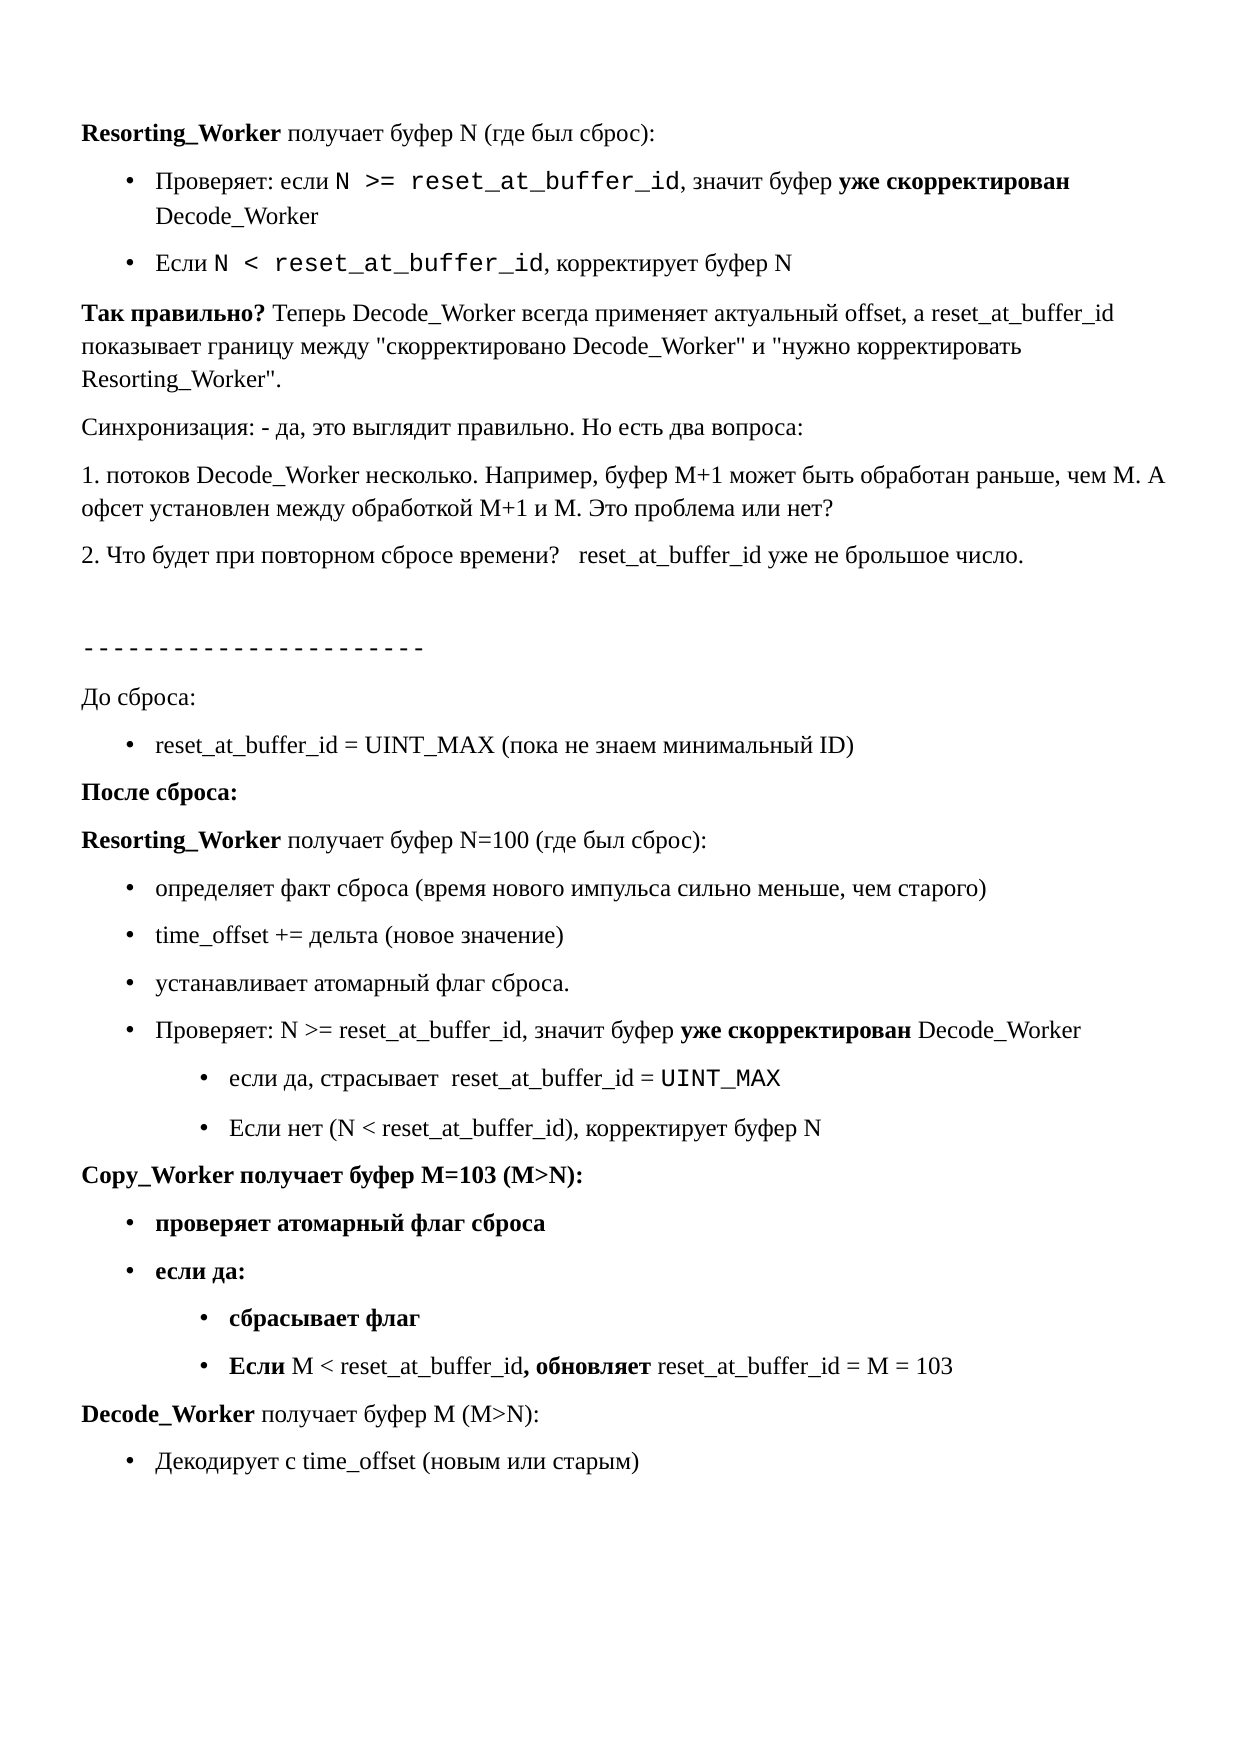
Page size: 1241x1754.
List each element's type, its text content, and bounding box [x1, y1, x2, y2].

list проверяет атомарный флаг сброса [126, 1208, 1167, 1237]
text Resorting_Worker получает буфер N=100 (где был сброс): [81, 825, 1167, 854]
text ----------------------- [81, 635, 1167, 663]
list сбрасывает флаг [199, 1303, 1167, 1332]
list если да: [126, 1256, 1167, 1284]
text Resorting_Worker получает буфер N (где был сброс): [81, 118, 1167, 147]
text До сброса: [81, 682, 1167, 711]
list Если нет (N < reset_at_buffer_id), корректирует буфер N [199, 1113, 1167, 1142]
text Copy_Worker получает буфер M=103 (M>N): [81, 1161, 1167, 1189]
text Синхронизация: - да, это выглядит правильно. Но есть два вопроса: [81, 412, 1167, 441]
list если да, страсывает reset_at_buffer_id = UINT_MAX [199, 1063, 1167, 1094]
list Если N < reset_at_buffer_id, корректирует буфер N [126, 248, 1167, 279]
text Так правильно? Теперь Decode_Worker всегда применяет актуальный offset, а reset_at_buffer_id показывает границу между "скорректировано Decode_Worker" и "нужно корректировать Resorting_Worker". [81, 298, 1167, 393]
text Decode_Worker получает буфер M (M>N): [81, 1399, 1167, 1427]
list Проверяет: N >= reset_at_buffer_id, значит буфер уже скорректирован Decode_Worker [126, 1015, 1167, 1044]
list определяет факт сброса (время нового импульса сильно меньше, чем старого) [126, 873, 1167, 901]
text 1. потоков Decode_Worker несколько. Например, буфер M+1 может быть обработан раньше, чем М. А офсет установлен между обработкой М+1 и М. Это проблема или нет? [81, 460, 1167, 521]
text 2. Что будет при повторном сбросе времени? reset_at_buffer_id уже не брольшое число. [81, 540, 1167, 569]
list Декодирует с time_offset (новым или старым) [126, 1446, 1167, 1475]
list Проверяет: если N >= reset_at_buffer_id, значит буфер уже скорректирован Decode_Worker [126, 166, 1167, 229]
list Если M < reset_at_buffer_id, обновляет reset_at_buffer_id = M = 103 [199, 1351, 1167, 1380]
list reset_at_buffer_id = UINT_MAX (пока не знаем минимальный ID) [126, 730, 1167, 758]
text После сброса: [81, 777, 1167, 806]
list time_offset += дельта (новое значение) [126, 920, 1167, 949]
list устанавливает атомарный флаг сброса. [126, 968, 1167, 997]
